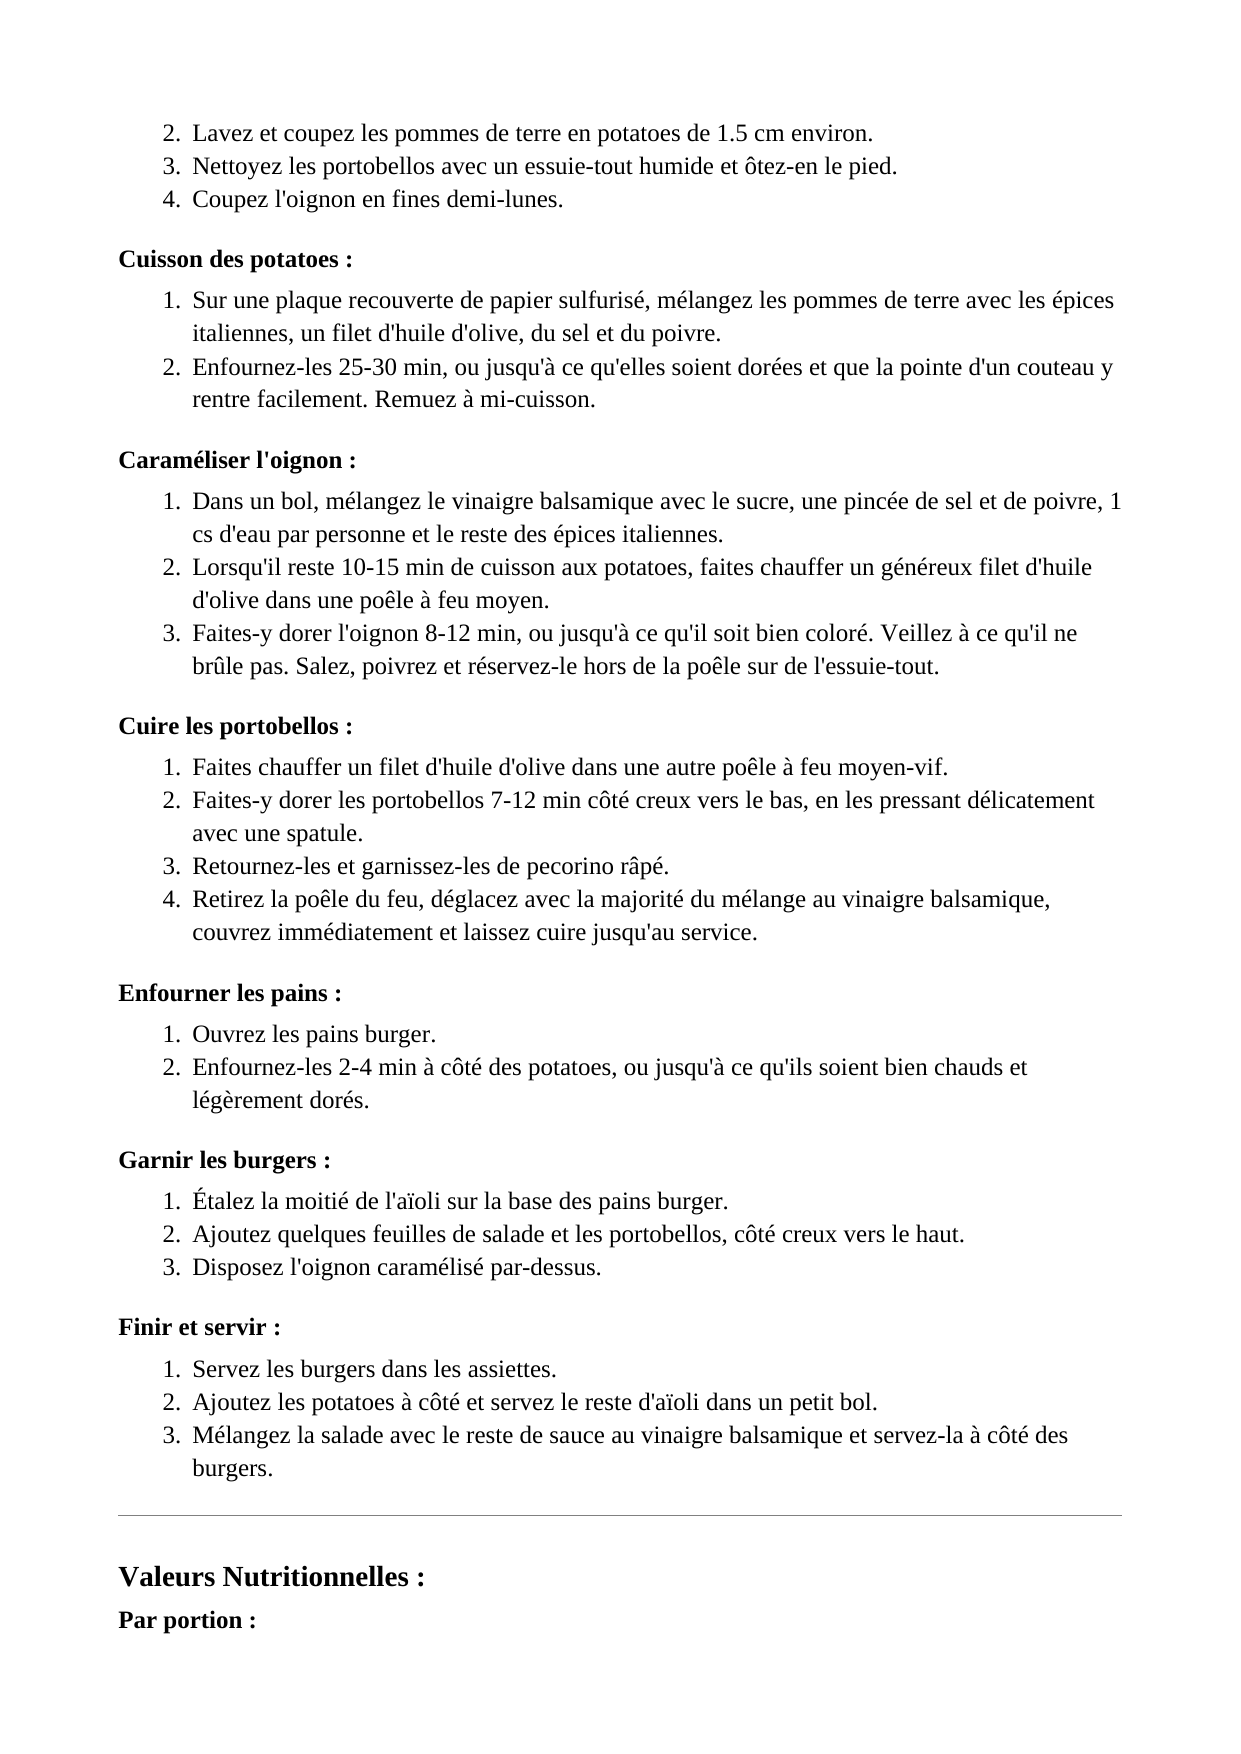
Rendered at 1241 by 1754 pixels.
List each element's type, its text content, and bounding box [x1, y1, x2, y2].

list Dans un bol, mélangez le vinaigre balsamique avec le sucre, une pincée de sel et de poivre, 1 cs d'eau par personne et le reste des épices italiennes. [162, 486, 1122, 548]
list Ajoutez les potatoes à côté et servez le reste d'aïoli dans un petit bol. [162, 1387, 1122, 1415]
list Retirez la poêle du feu, déglacez avec la majorité du mélange au vinaigre balsamique, couvrez immédiatement et laissez cuire jusqu'au service. [162, 884, 1122, 946]
text Par portion : [118, 1605, 1122, 1634]
subtitle Valeurs Nutritionnelles : [118, 1559, 1122, 1593]
list Enfournez-les 2-4 min à côté des potatoes, ou jusqu'à ce qu'ils soient bien chauds et légèrement dorés. [162, 1052, 1122, 1114]
list Sur une plaque recouverte de papier sulfurisé, mélangez les pommes de terre avec les épices italiennes, un filet d'huile d'olive, du sel et du poivre. [162, 286, 1122, 347]
list Faites chauffer un filet d'huile d'olive dans une autre poêle à feu moyen-vif. [162, 752, 1122, 781]
list Faites-y dorer les portobellos 7-12 min côté creux vers le bas, en les pressant délicatement avec une spatule. [162, 785, 1122, 847]
subtitle Garnir les burgers : [118, 1145, 1122, 1174]
list Faites-y dorer l'oignon 8-12 min, ou jusqu'à ce qu'il soit bien coloré. Veillez à ce qu'il ne brûle pas. Salez, poivrez et réservez-le hors de la poêle sur de l'essuie-tout. [162, 618, 1122, 680]
list Étalez la moitié de l'aïoli sur la base des pains burger. [162, 1186, 1122, 1215]
subtitle Finir et servir : [118, 1312, 1122, 1341]
list Mélangez la salade avec le reste de sauce au vinaigre balsamique et servez-la à côté des burgers. [162, 1420, 1122, 1481]
subtitle Caraméliser l'oignon : [118, 445, 1122, 473]
list Servez les burgers dans les assiettes. [162, 1354, 1122, 1382]
list Ouvrez les pains burger. [162, 1019, 1122, 1048]
list Lavez et coupez les pommes de terre en potatoes de 1.5 cm environ. [162, 118, 1122, 147]
list Nettoyez les portobellos avec un essuie-tout humide et ôtez-en le pied. [162, 151, 1122, 180]
list Lorsqu'il reste 10-15 min de cuisson aux potatoes, faites chauffer un généreux filet d'huile d'olive dans une poêle à feu moyen. [162, 552, 1122, 614]
subtitle Enfourner les pains : [118, 978, 1122, 1006]
list Retournez-les et garnissez-les de pecorino râpé. [162, 851, 1122, 880]
list Enfournez-les 25-30 min, ou jusqu'à ce qu'elles soient dorées et que la pointe d'un couteau y rentre facilement. Remuez à mi-cuisson. [162, 352, 1122, 413]
list Ajoutez quelques feuilles de salade et les portobellos, côté creux vers le haut. [162, 1219, 1122, 1248]
subtitle Cuire les portobellos : [118, 711, 1122, 740]
subtitle Cuisson des potatoes : [118, 244, 1122, 273]
list Disposez l'oignon caramélisé par-dessus. [162, 1252, 1122, 1281]
list Coupez l'oignon en fines demi-lunes. [162, 184, 1122, 213]
